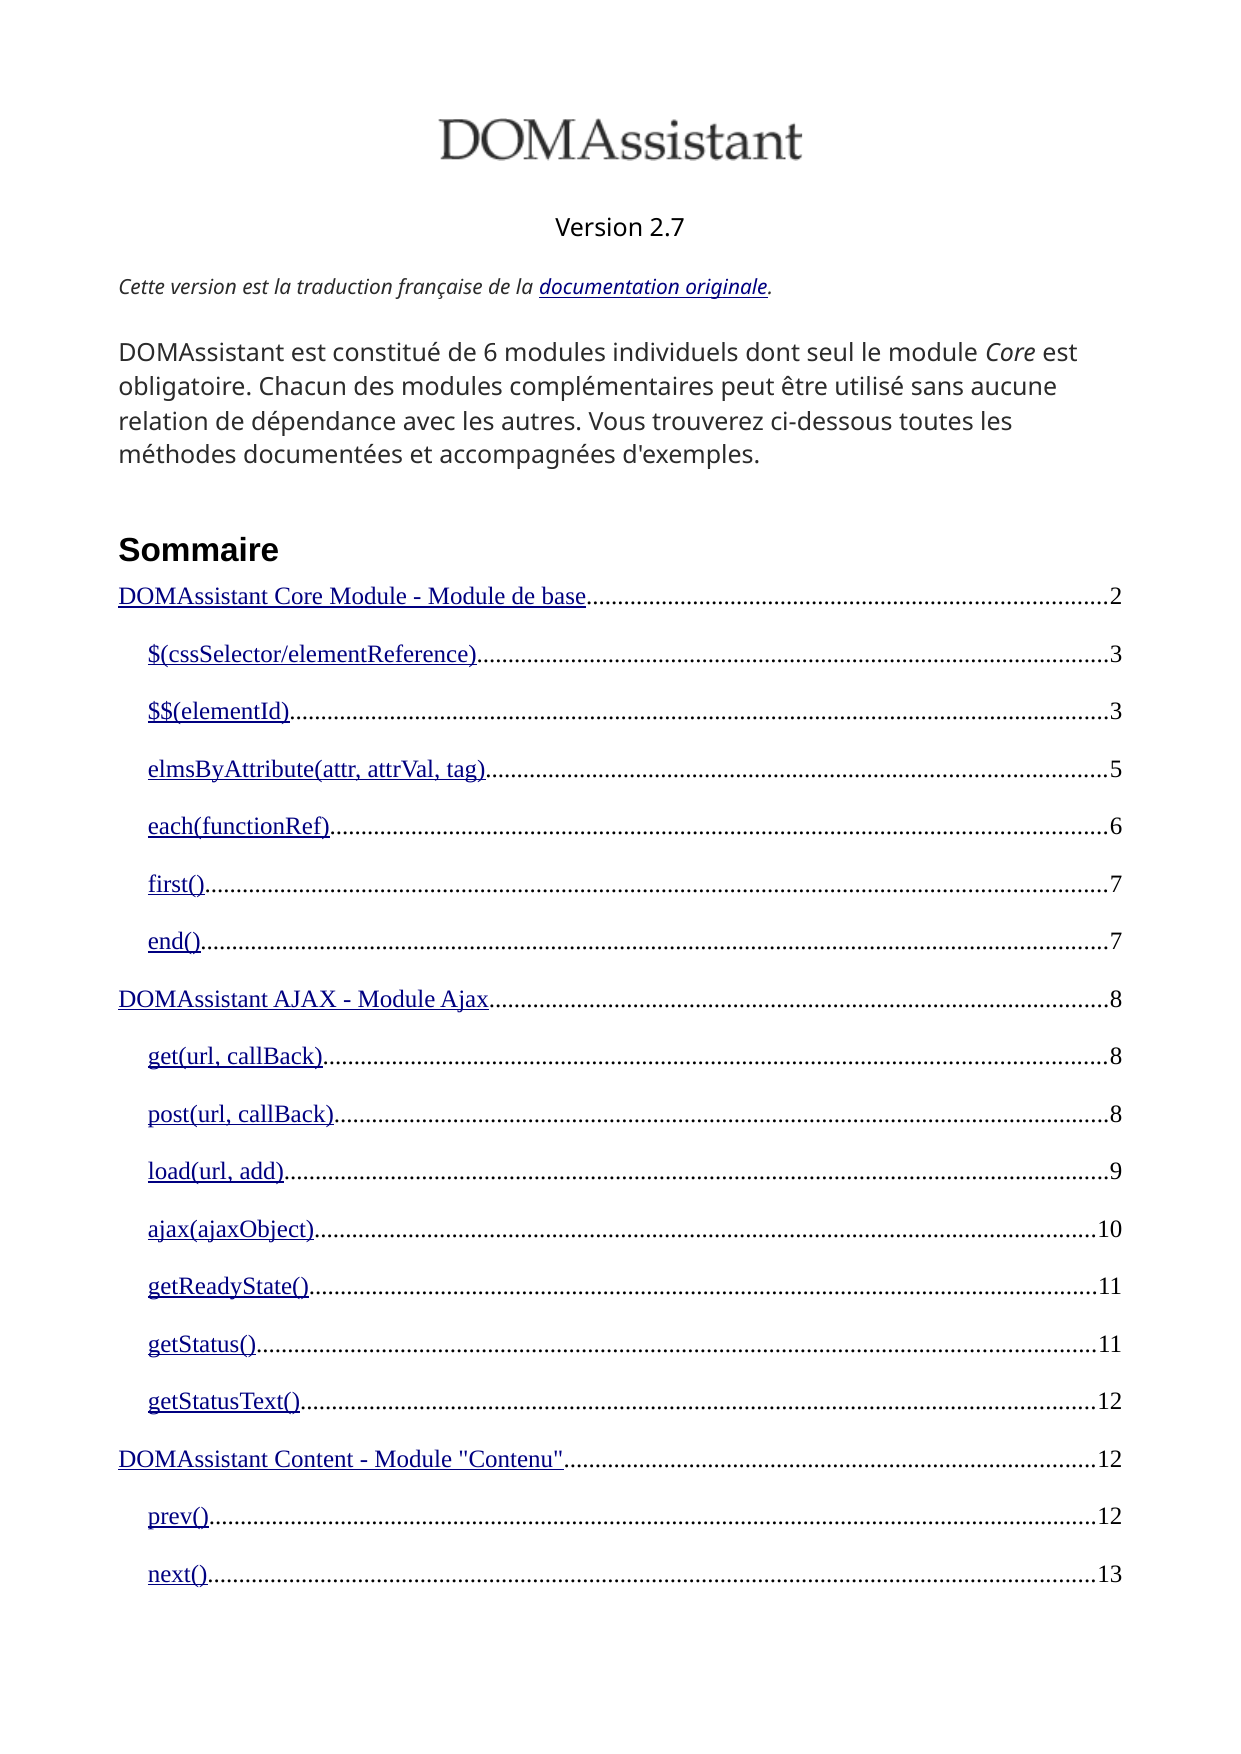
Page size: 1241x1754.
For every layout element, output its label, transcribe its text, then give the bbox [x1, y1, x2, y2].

subtitle Sommaire [118, 530, 1122, 569]
text ajax(ajaxObject) 10 [148, 1185, 1122, 1242]
text getReadyState() 11 [148, 1242, 1122, 1300]
text $(cssSelector/elementReference) 3 [148, 610, 1122, 667]
text Version 2.7 [118, 210, 1122, 244]
picture [438, 118, 803, 161]
text DOMAssistant Content - Module "Contenu" 12 [118, 1415, 1122, 1472]
text $$(elementId) 3 [148, 667, 1122, 725]
text load(url, add) 9 [148, 1127, 1122, 1185]
text each(functionRef) 6 [148, 782, 1122, 840]
text DOMAssistant AJAX - Module Ajax 8 [118, 955, 1122, 1012]
text getStatusText() 12 [148, 1357, 1122, 1415]
text elmsByAttribute(attr, attrVal, tag) 5 [148, 725, 1122, 782]
text Cette version est la traduction française de la documentation originale. [118, 272, 1122, 301]
text DOMAssistant est constitué de 6 modules individuels dont seul le module Core est obligatoire. Chacun des modules complémentaires peut être utilisé sans aucune relation de dépendance avec les autres. Vous trouverez ci-dessous toutes les méthodes documentées et accompagnées d'exemples. [118, 335, 1122, 471]
text DOMAssistant Core Module - Module de base 2 [118, 581, 1122, 610]
text [148, 1587, 1122, 1616]
text post(url, callBack) 8 [148, 1070, 1122, 1127]
text next() 13 [148, 1530, 1122, 1587]
text prev() 12 [148, 1472, 1122, 1530]
text first() 7 [148, 840, 1122, 897]
text getStatus() 11 [148, 1300, 1122, 1357]
text get(url, callBack) 8 [148, 1012, 1122, 1070]
text end() 7 [148, 897, 1122, 955]
